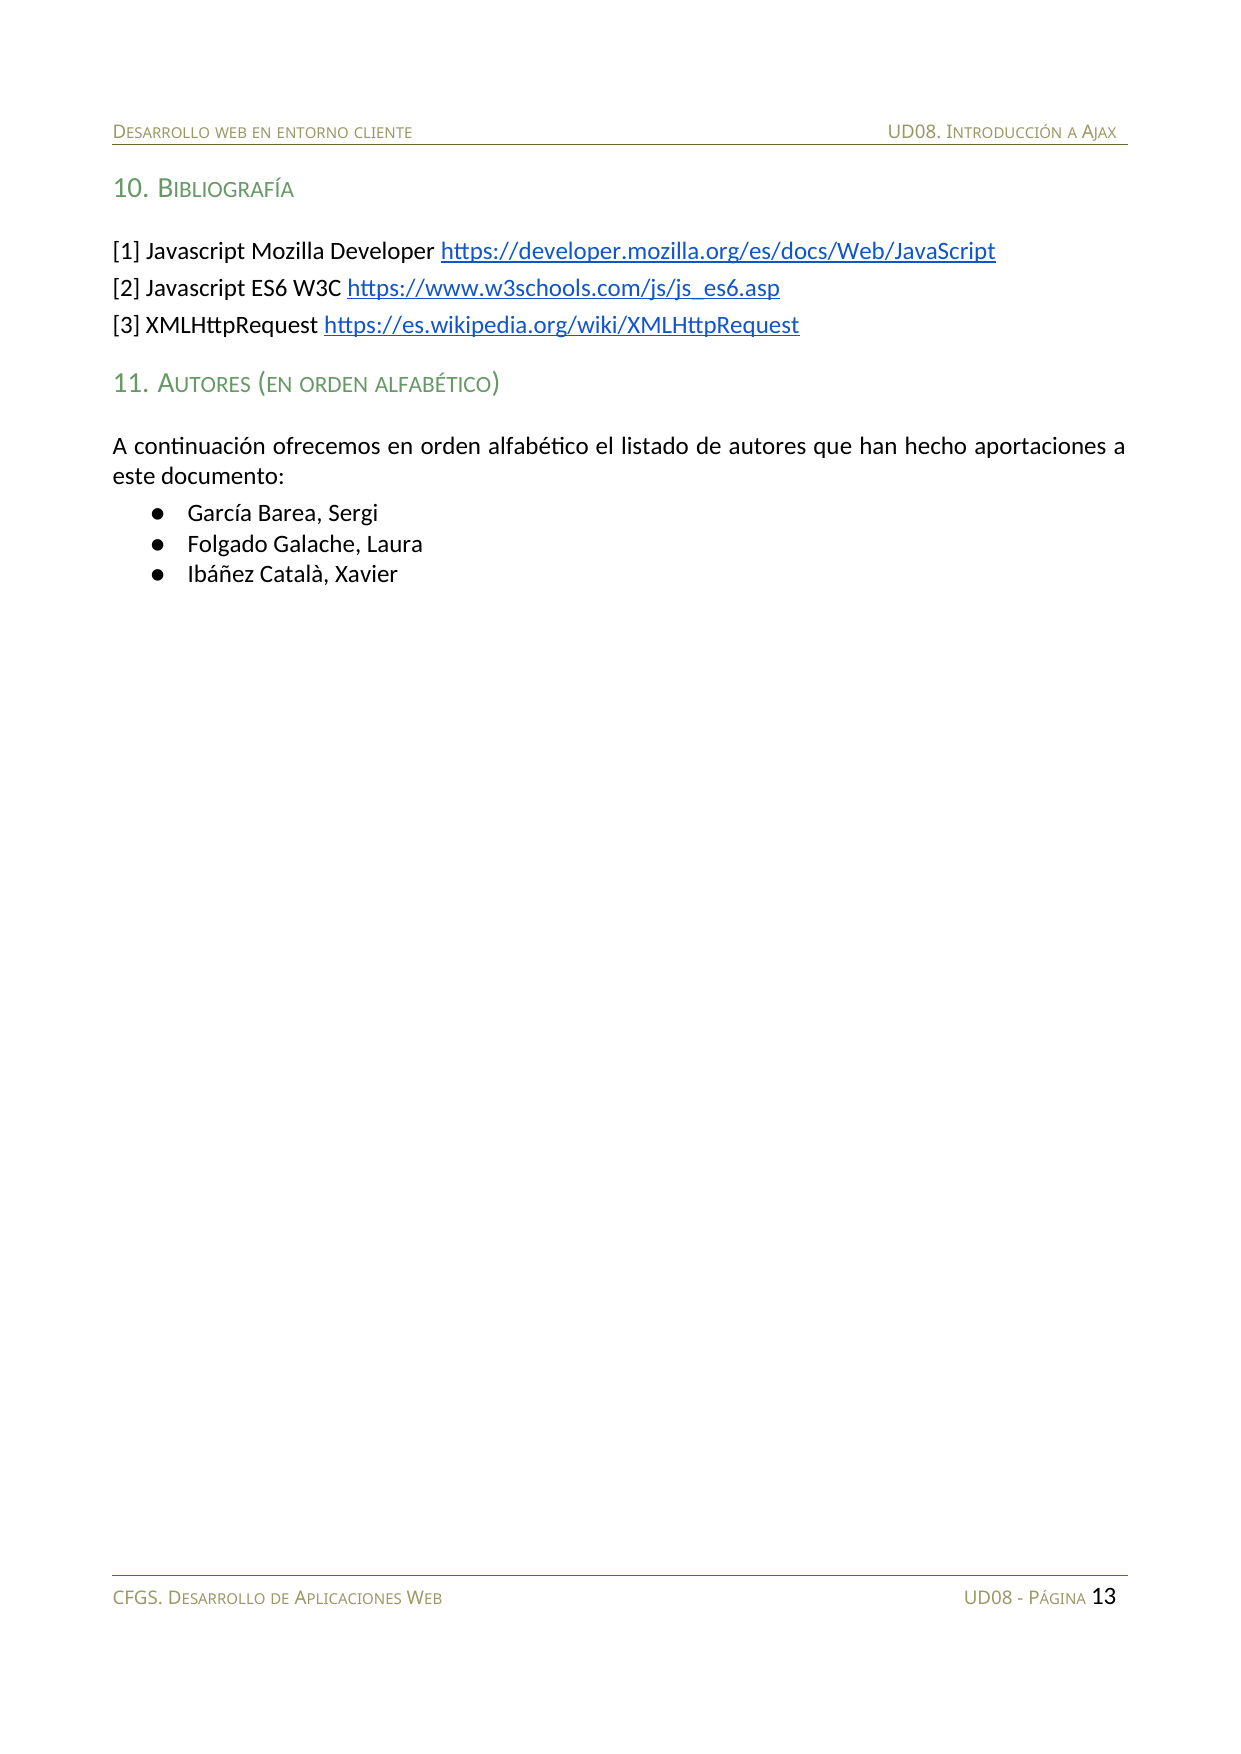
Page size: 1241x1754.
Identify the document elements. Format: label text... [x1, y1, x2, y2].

list García Barea, Sergi [150, 497, 1128, 528]
list Ibáñez Català, Xavier [150, 558, 1128, 589]
text [3] XMLHttpRequest https://es.wikipedia.org/wiki/XMLHttpRequest [112, 309, 1128, 339]
text [1] Javascript Mozilla Developer https://developer.mozilla.org/es/docs/Web/JavaScript [112, 235, 1128, 265]
subtitle Autores (en orden alfabético) [112, 364, 1128, 400]
list Folgado Galache, Laura [150, 528, 1128, 558]
text [2] Javascript ES6 W3C https://www.w3schools.com/js/js_es6.asp [112, 272, 1128, 302]
text A continuación ofrecemos en orden alfabético el listado de autores que han hecho aportaciones a este documento: [112, 430, 1128, 491]
subtitle Bibliografía [112, 169, 1128, 205]
